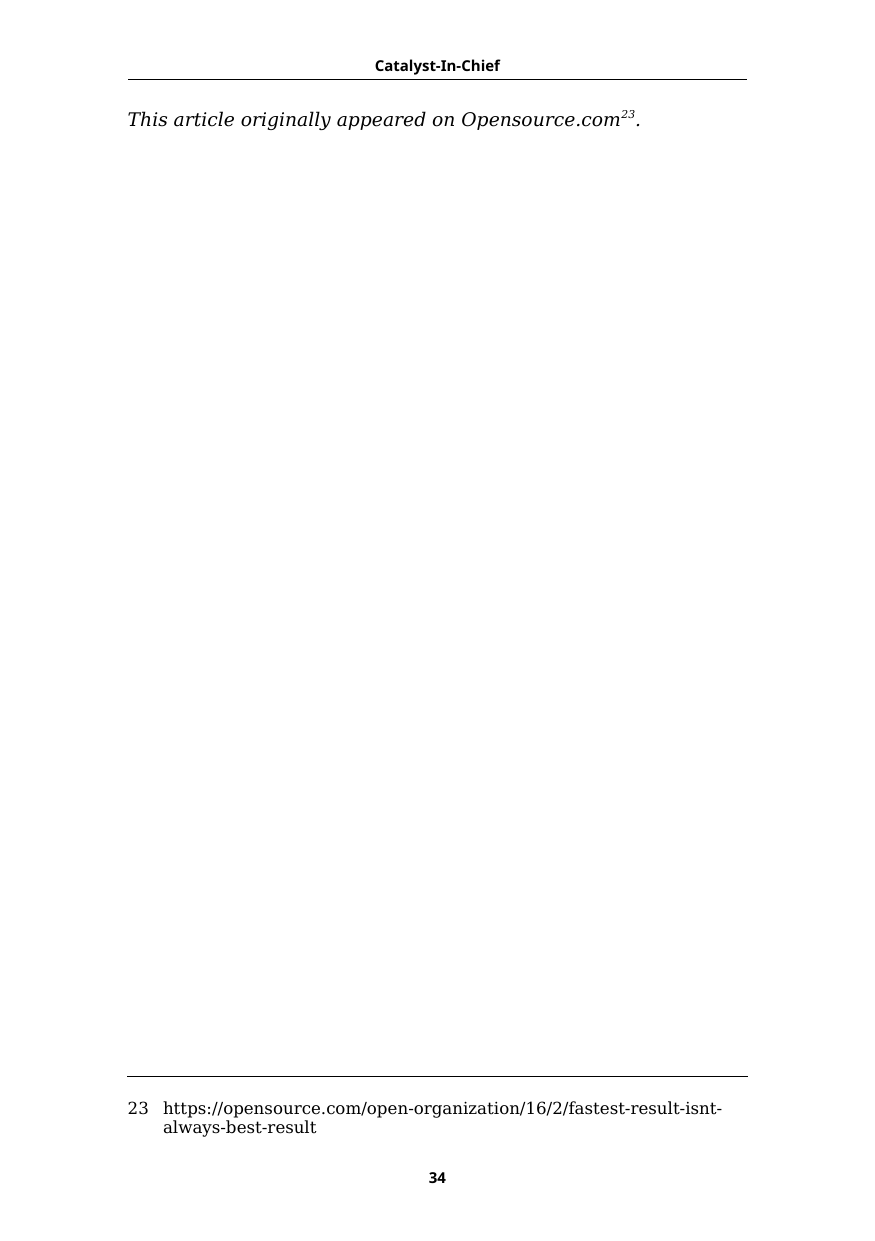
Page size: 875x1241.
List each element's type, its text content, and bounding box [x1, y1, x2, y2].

text This article originally appeared on Opensource.com. [127, 109, 747, 131]
text https://opensource.com/open-organization/16/2/fastest-result-isnt-always-best-result [127, 1099, 747, 1138]
